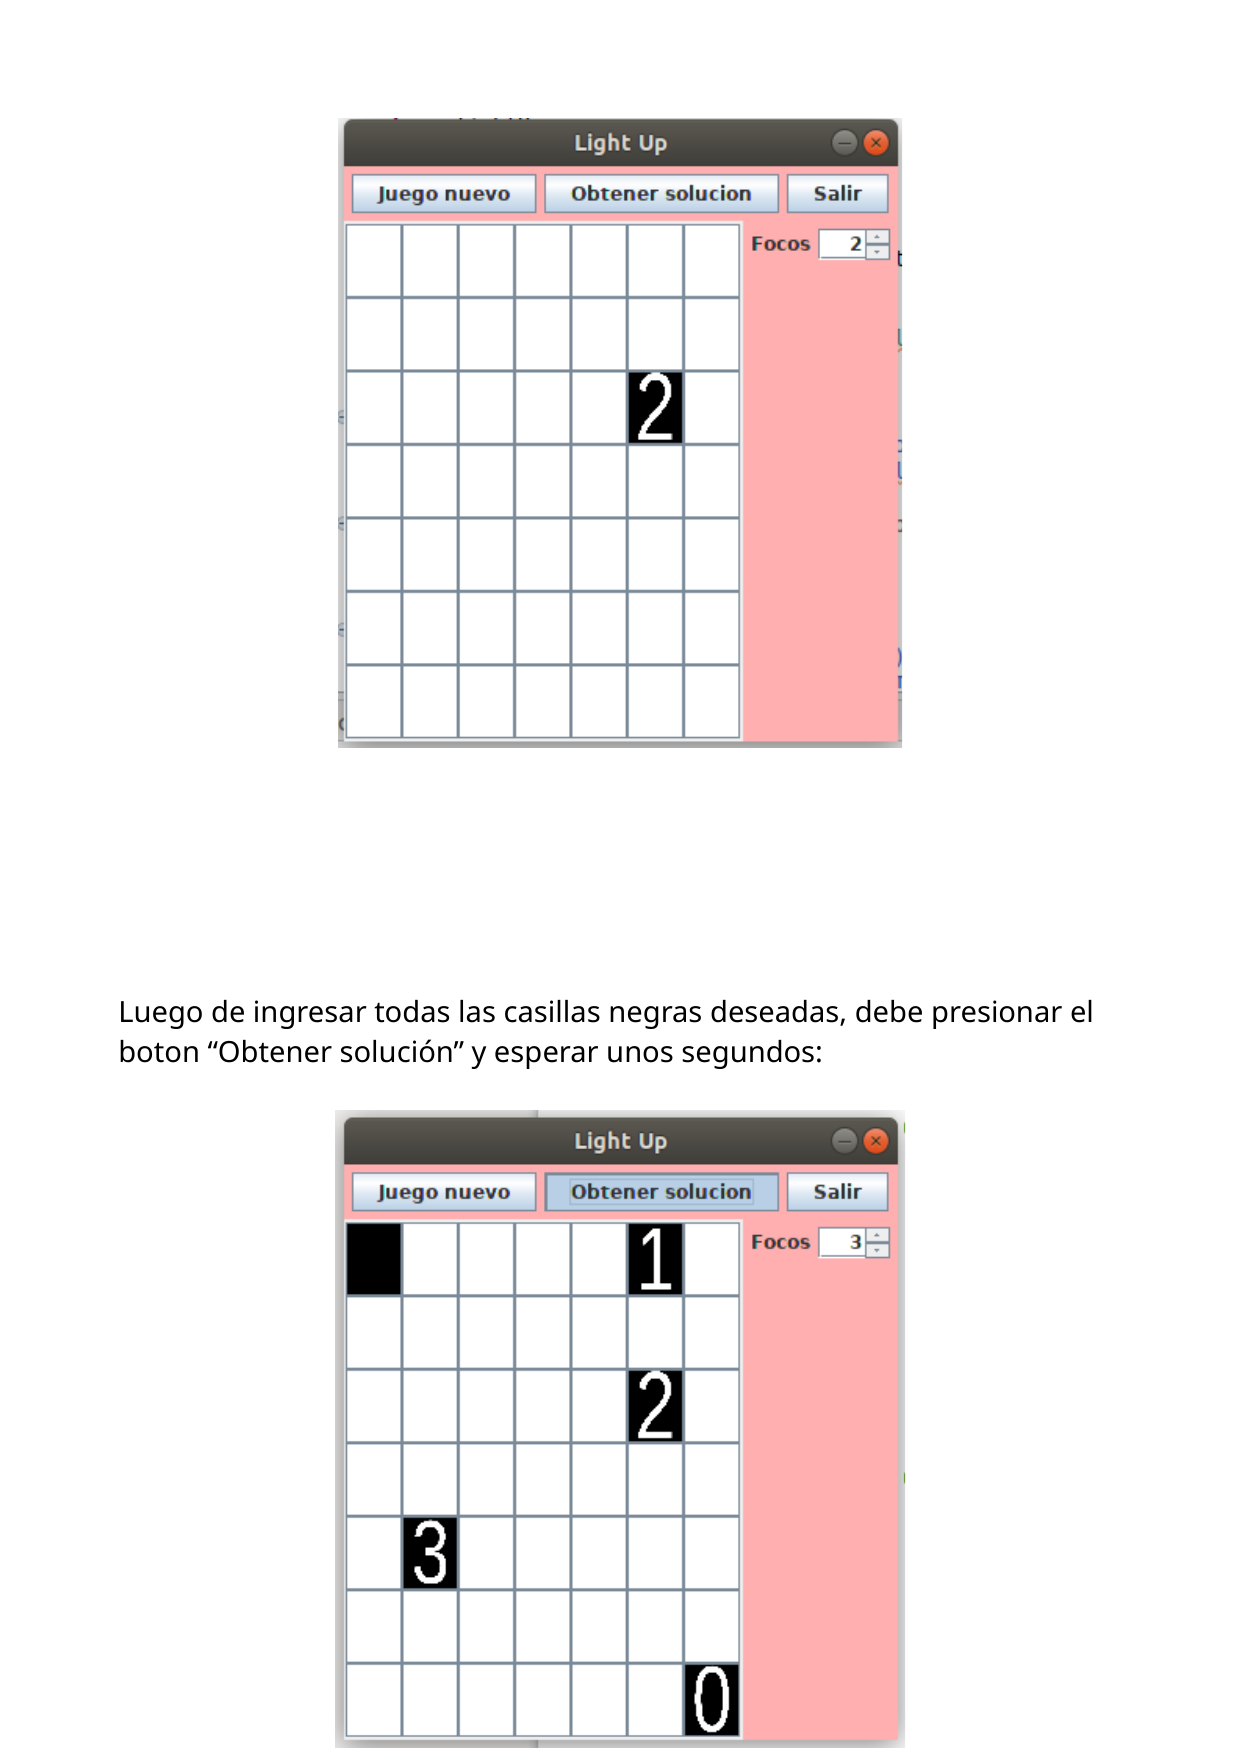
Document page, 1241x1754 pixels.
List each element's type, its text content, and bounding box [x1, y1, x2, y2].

text Luego de ingresar todas las casillas negras deseadas, debe presionar el boton “Obtener solución” y esperar unos segundos: [118, 991, 1122, 1071]
picture [338, 118, 903, 748]
picture [335, 1110, 906, 1748]
